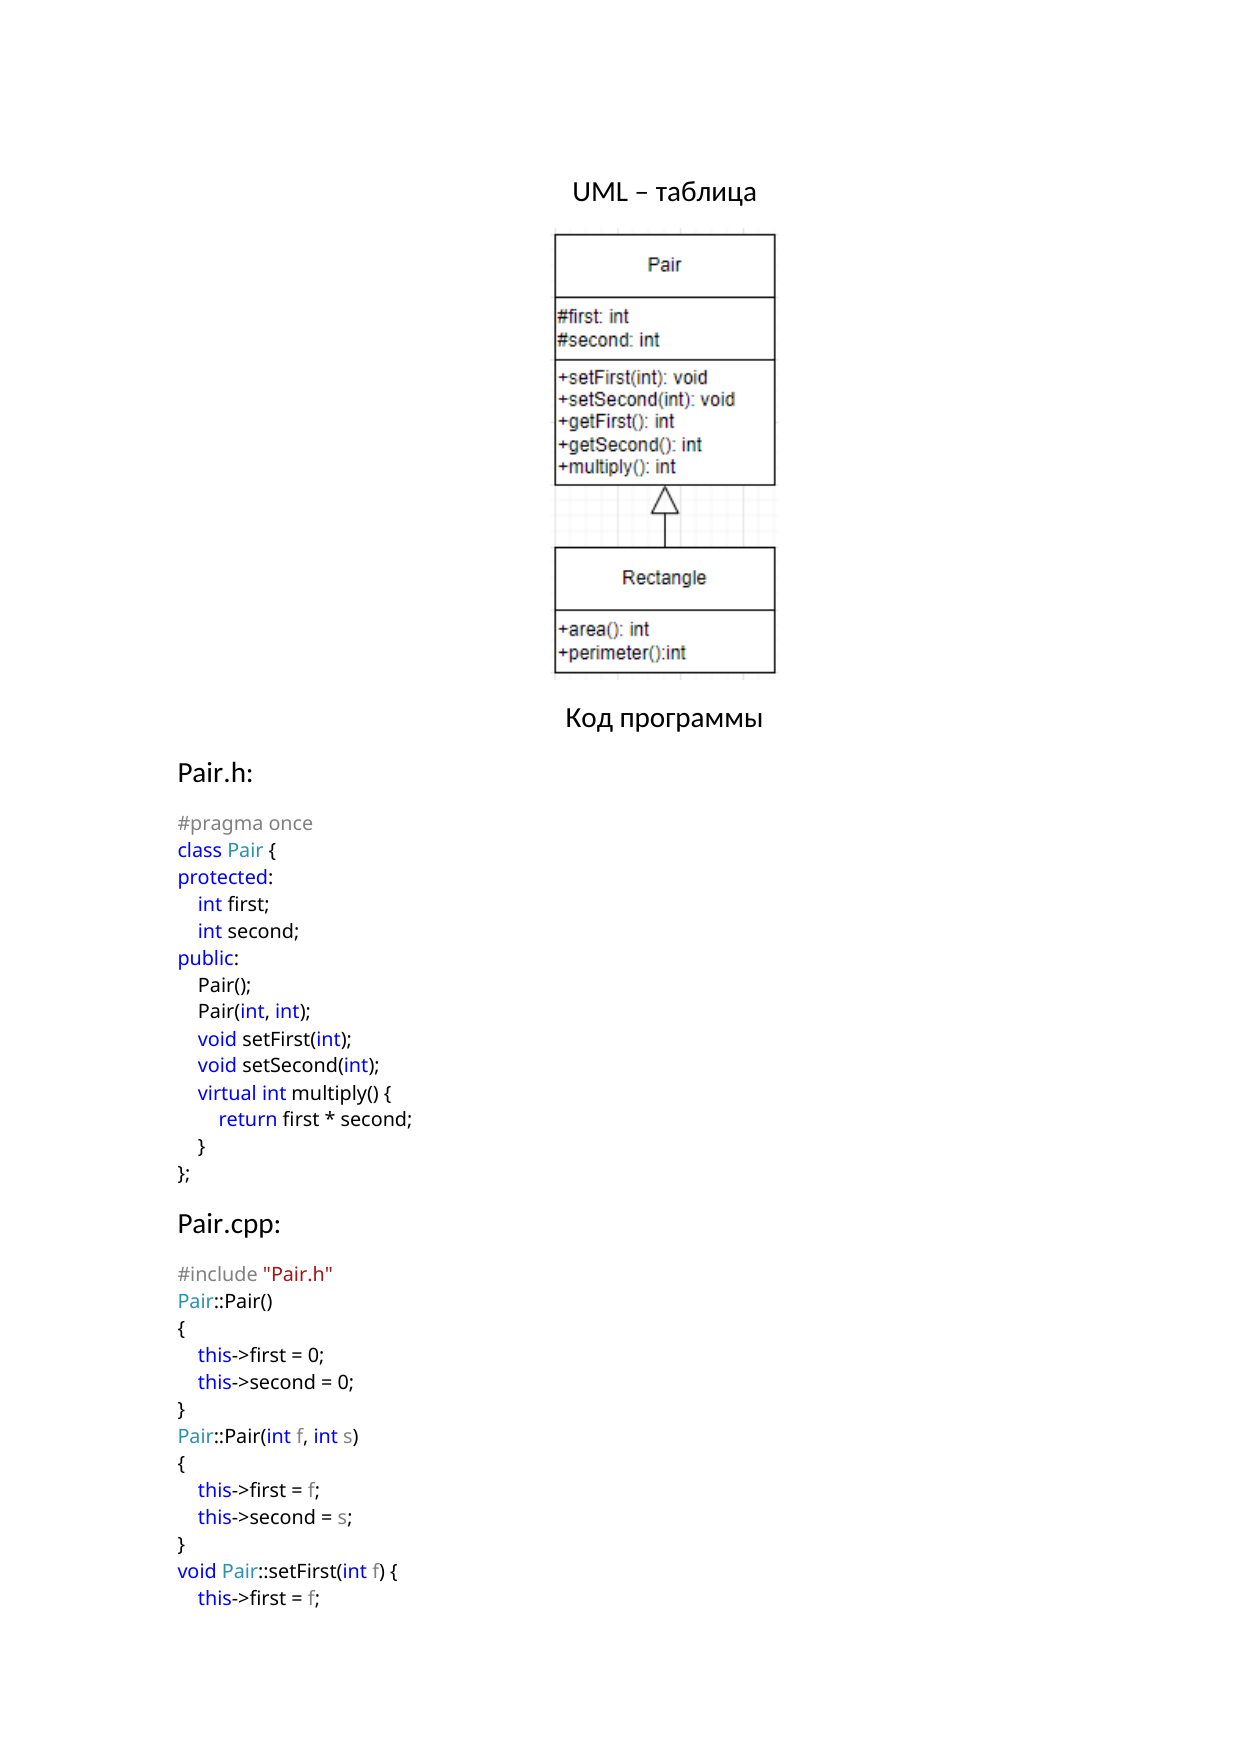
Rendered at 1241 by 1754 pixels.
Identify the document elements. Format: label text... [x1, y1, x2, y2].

text #pragma once [177, 809, 1152, 836]
text virtual int multiply() { [177, 1079, 1152, 1106]
text this->second = s; [177, 1503, 1152, 1530]
text void setSecond(int); [177, 1052, 1152, 1079]
text public: [177, 944, 1152, 971]
text { [177, 1314, 1152, 1341]
text this->first = f; [177, 1584, 1152, 1611]
text this->first = 0; [177, 1341, 1152, 1368]
text void setFirst(int); [177, 1025, 1152, 1052]
text void Pair::setFirst(int f) { [177, 1557, 1152, 1584]
text #include "Pair.h" [177, 1261, 1152, 1287]
text }; [177, 1160, 1152, 1187]
text { [177, 1449, 1152, 1476]
text class Pair { [177, 836, 1152, 863]
text Код программы [177, 699, 1152, 734]
text this->first = f; [177, 1476, 1152, 1503]
text Pair(int, int); [177, 998, 1152, 1025]
picture [550, 228, 779, 680]
text Pair(); [177, 971, 1152, 998]
text } [177, 1133, 1152, 1160]
text Pair::Pair(int f, int s) [177, 1422, 1152, 1449]
text int first; [177, 890, 1152, 917]
text UML – таблица [177, 173, 1152, 209]
text Pair.cpp: [177, 1205, 1152, 1241]
text Pair::Pair() [177, 1287, 1152, 1314]
text Pair.h: [177, 754, 1152, 789]
text this->second = 0; [177, 1368, 1152, 1395]
text protected: [177, 863, 1152, 890]
text } [177, 1395, 1152, 1422]
text return first * second; [177, 1106, 1152, 1133]
text int second; [177, 917, 1152, 944]
text } [177, 1530, 1152, 1557]
